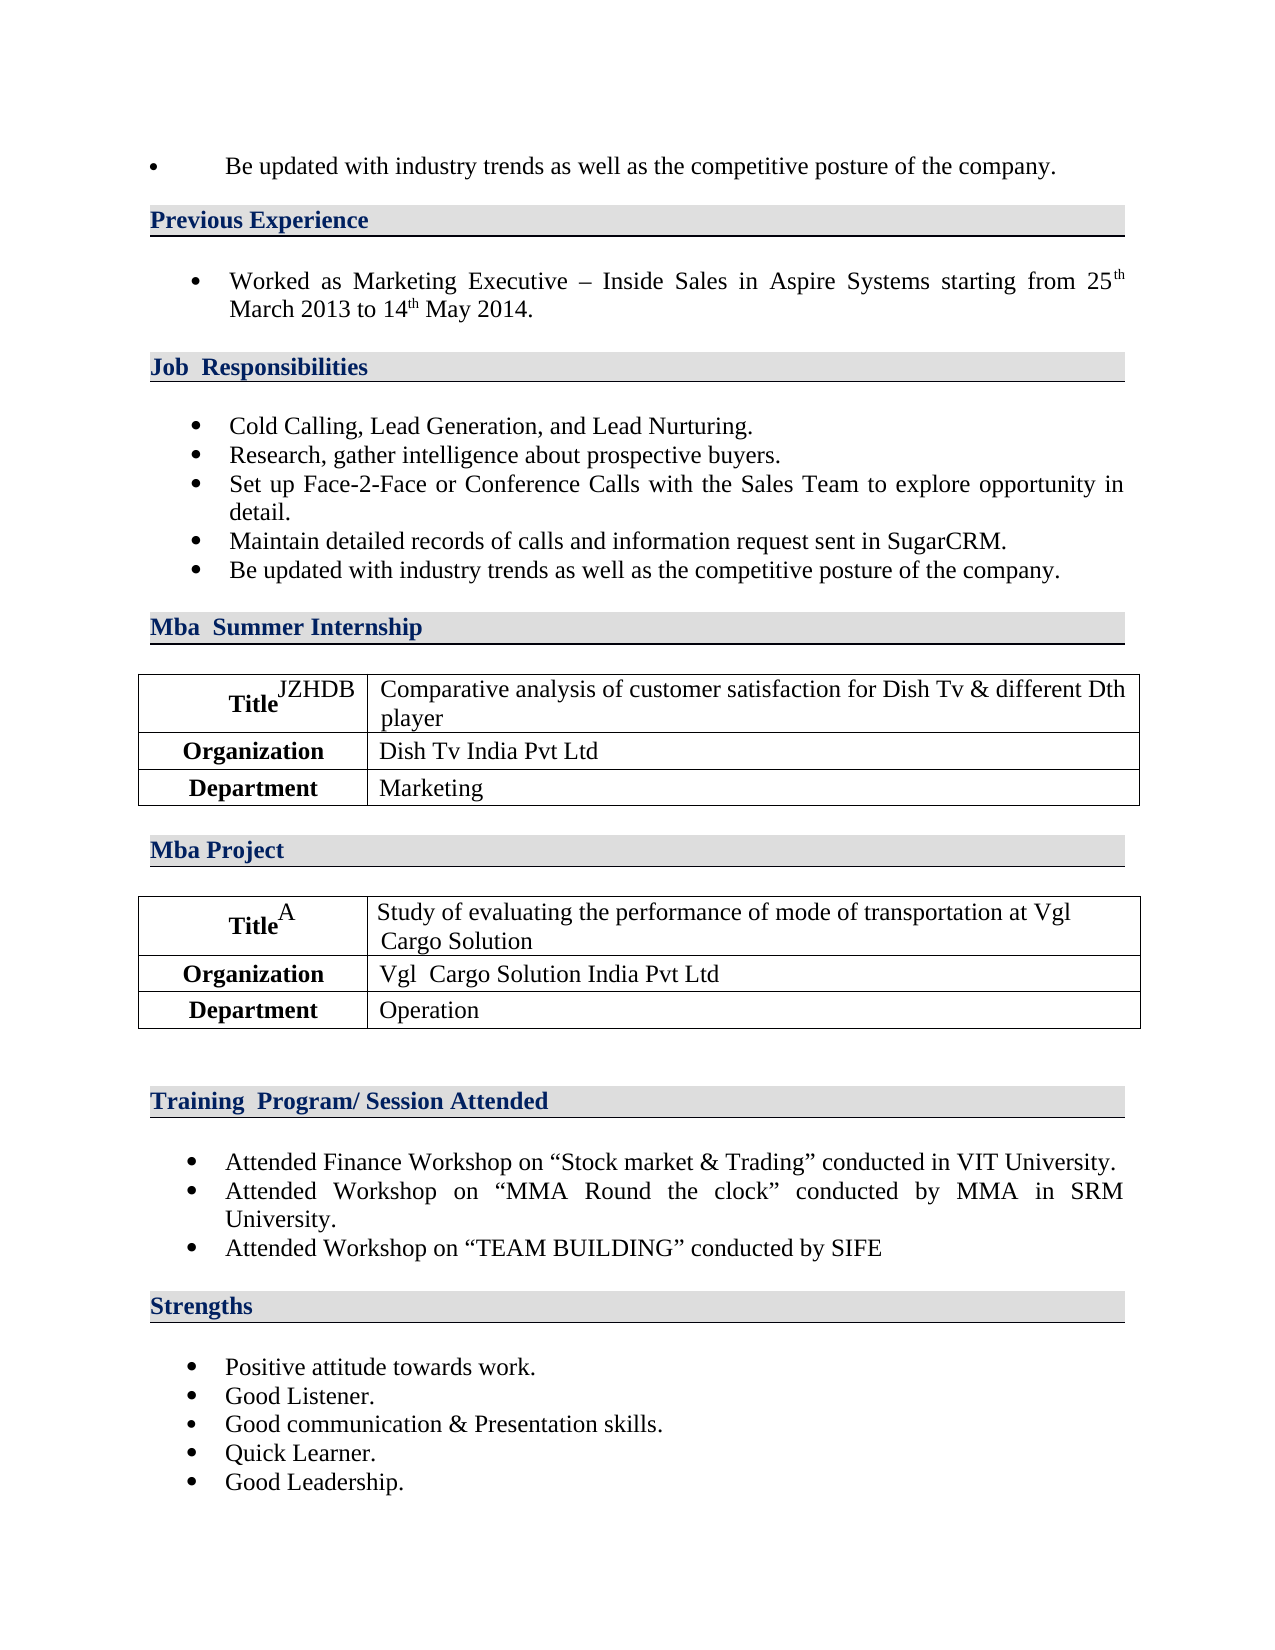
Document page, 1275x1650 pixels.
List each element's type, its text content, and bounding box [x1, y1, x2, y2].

table_header A Study of evaluating the performance of mode of transportation at Vgl Cargo Solution [368, 897, 1140, 954]
list Attended Workshop on “TEAM BUILDING” conducted by SIFE [187, 1233, 1125, 1262]
table_cell Organization [139, 956, 367, 991]
table_cell Marketing [368, 770, 1139, 805]
list Positive attitude towards work. [187, 1352, 1125, 1381]
text Mba Project [150, 835, 1125, 866]
table_cell Department [139, 992, 367, 1027]
text Training Program/ Session Attended [150, 1086, 1125, 1117]
list Good communication & Presentation skills. [187, 1409, 1125, 1438]
list Set up Face-2-Face or Conference Calls with the Sales Team to explore opportunity in detail. [192, 469, 1125, 526]
text Previous Experience [150, 205, 1125, 235]
list Good Leadership. [187, 1467, 1125, 1496]
list Attended Finance Workshop on “Stock market & Trading” conducted in VIT University. [187, 1147, 1125, 1176]
text Mba Summer Internship [150, 612, 1125, 643]
list Attended Workshop on “MMA Round the clock” conducted by MMA in SRM University. [187, 1176, 1125, 1233]
text Strengths [150, 1291, 1125, 1322]
list Good Listener. [187, 1381, 1125, 1409]
table_cell Organization [139, 733, 367, 768]
list Cold Calling, Lead Generation, and Lead Nurturing. [192, 411, 1125, 440]
table_cell Operation [368, 992, 1140, 1027]
list Be updated with industry trends as well as the competitive posture of the company. [192, 555, 1125, 584]
list Be updated with industry trends as well as the competitive posture of the company. [150, 150, 1125, 180]
table_cell Vgl Cargo Solution India Pvt Ltd [368, 956, 1140, 991]
text Job Responsibilities [150, 352, 1125, 381]
table_cell Department [139, 770, 367, 805]
table_header JZHDB Comparative analysis of customer satisfaction for Dish Tv & different Dth player [368, 675, 1139, 732]
list Maintain detailed records of calls and information request sent in SugarCRM. [192, 526, 1125, 555]
table_header Title [139, 675, 367, 732]
list Research, gather intelligence about prospective buyers. [192, 440, 1125, 469]
list Worked as Marketing Executive – Inside Sales in Aspire Systems starting from 25th March 2013 to 14th May 2014. [192, 266, 1125, 323]
table_cell Dish Tv India Pvt Ltd [368, 733, 1139, 768]
table_header Title [139, 897, 367, 954]
list Quick Learner. [187, 1438, 1125, 1467]
